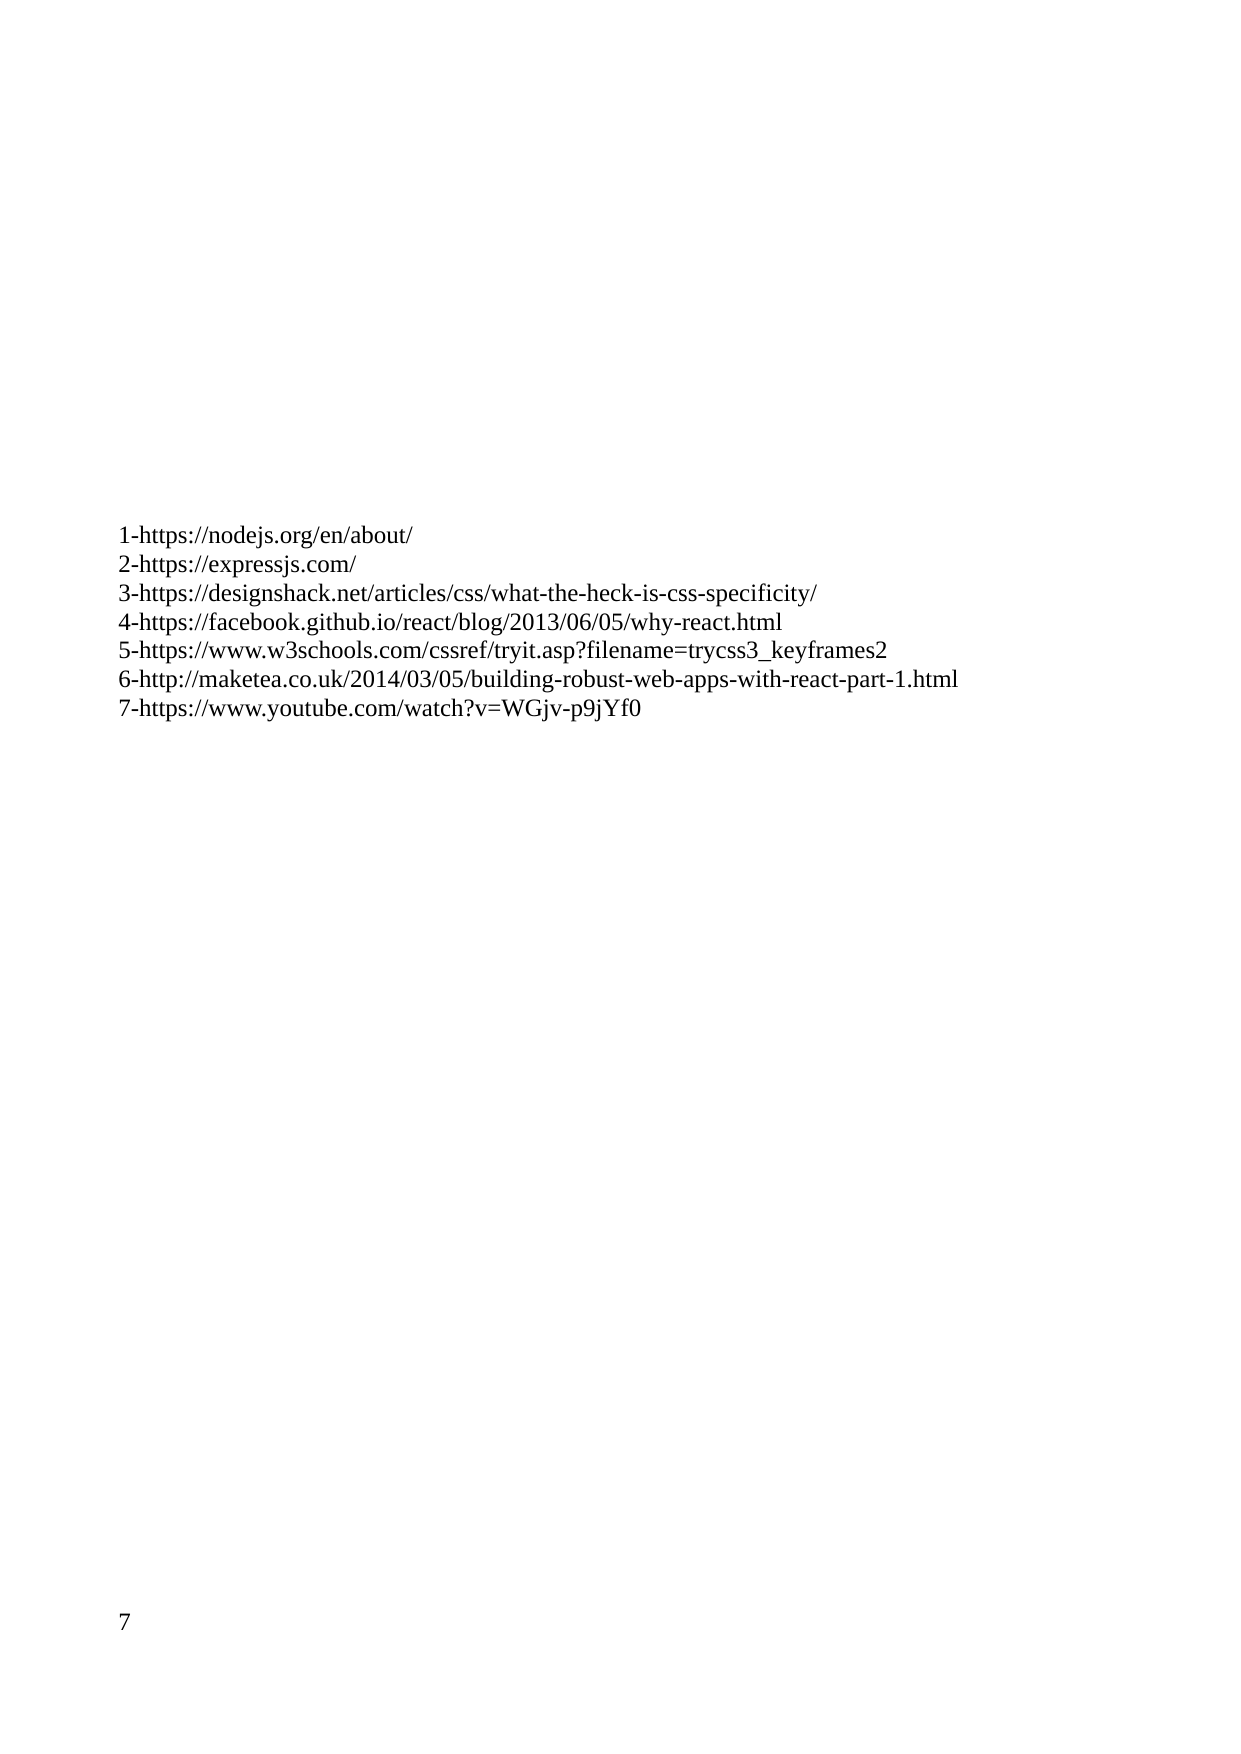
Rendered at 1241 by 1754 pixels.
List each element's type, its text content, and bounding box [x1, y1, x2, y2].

text 6-http://maketea.co.uk/2014/03/05/building-robust-web-apps-with-react-part-1.html [118, 664, 1122, 693]
text 5-https://www.w3schools.com/cssref/tryit.asp?filename=trycss3_keyframes2 [118, 636, 1122, 664]
text 3-https://designshack.net/articles/css/what-the-heck-is-css-specificity/ [118, 578, 1122, 607]
text 2-https://expressjs.com/ [118, 549, 1122, 578]
text 1-https://nodejs.org/en/about/ [118, 521, 1122, 549]
text 7-https://www.youtube.com/watch?v=WGjv-p9jYf0 [118, 693, 1122, 722]
text 4-https://facebook.github.io/react/blog/2013/06/05/why-react.html [118, 607, 1122, 636]
